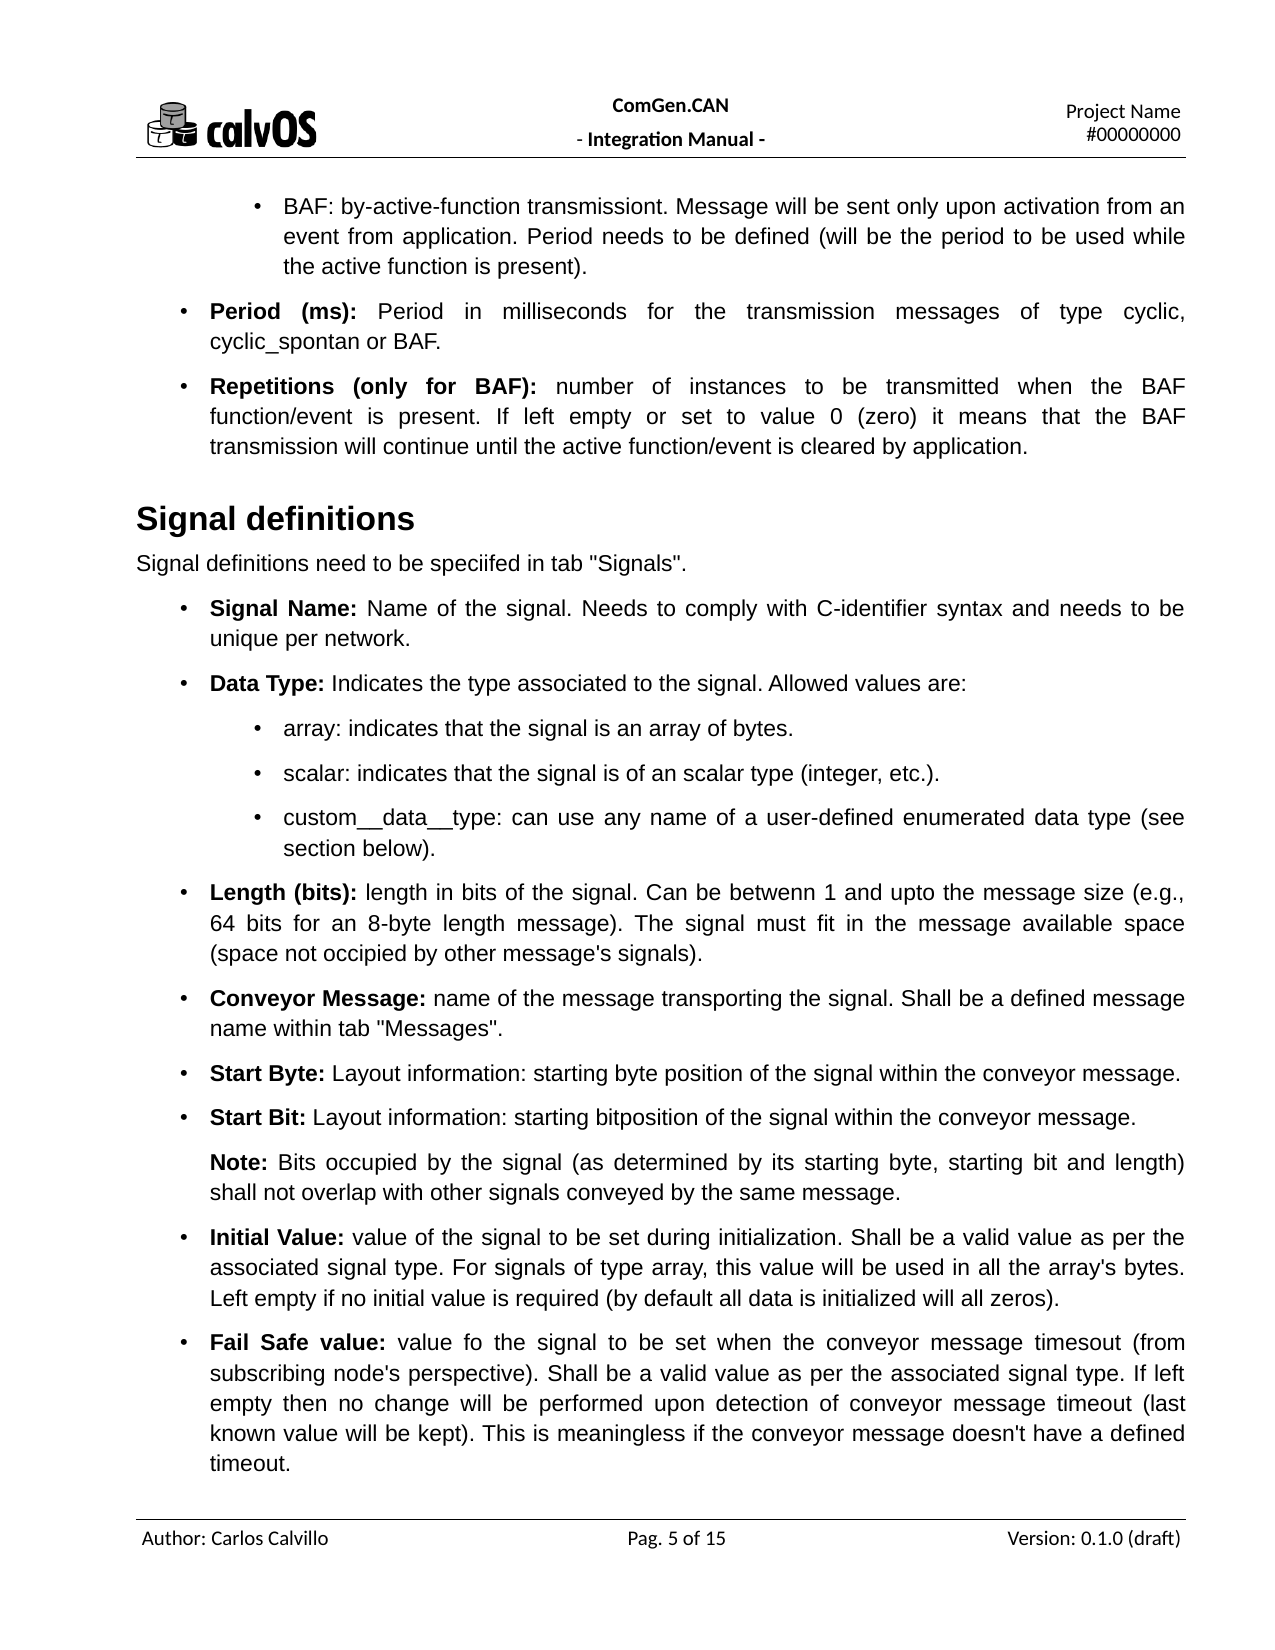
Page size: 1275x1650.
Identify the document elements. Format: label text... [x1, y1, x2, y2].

list scalar: indicates that the signal is of an scalar type (integer, etc.). [254, 759, 1186, 786]
list Data Type: Indicates the type associated to the signal. Allowed values are: [180, 670, 1186, 696]
list Signal Name: Name of the signal. Needs to comply with C-identifier syntax and needs to be unique per network. [180, 595, 1186, 651]
picture [147, 102, 317, 148]
list Length (bits): length in bits of the signal. Can be betwenn 1 and upto the message size (e.g., 64 bits for an 8-byte length message). The signal must fit in the message available space (space not occipied by other message's signals). [180, 879, 1186, 966]
list Start Bit: Layout information: starting bitposition of the signal within the conveyor message. [180, 1104, 1186, 1131]
text Signal definitions need to be speciifed in tab "Signals". [136, 550, 1186, 576]
list custom__data__type: can use any name of a user-defined enumerated data type (see section below). [254, 804, 1186, 861]
list Conveyor Message: name of the message transporting the signal. Shall be a defined message name within tab "Messages". [180, 984, 1186, 1041]
list Fail Safe value: value fo the signal to be set when the conveyor message timesout (from subscribing node's perspective). Shall be a valid value as per the associated signal type. If left empty then no change will be performed upon detection of conveyor message timeout (last known value will be kept). This is meaningless if the conveyor message doesn't have a defined timeout. [180, 1329, 1186, 1476]
subtitle Signal definitions [136, 499, 1186, 538]
list Initial Value: value of the signal to be set during initialization. Shall be a valid value as per the associated signal type. For signals of type array, this value will be used in all the array's bytes. Left empty if no initial value is required (by default all data is initialized will all zeros). [180, 1224, 1186, 1311]
list BAF: by-active-function transmissiont. Message will be sent only upon activation from an event from application. Period needs to be defined (will be the period to be used while the active function is present). [254, 193, 1186, 279]
list Start Byte: Layout information: starting byte position of the signal within the conveyor message. [180, 1059, 1186, 1086]
list Note: Bits occupied by the signal (as determined by its starting byte, starting bit and length) shall not overlap with other signals conveyed by the same message. [180, 1149, 1186, 1206]
list array: indicates that the signal is an array of bytes. [254, 715, 1186, 741]
list Period (ms): Period in milliseconds for the transmission messages of type cyclic, cyclic_spontan or BAF. [180, 298, 1186, 354]
list Repetitions (only for BAF): number of instances to be transmitted when the BAF function/event is present. If left empty or set to value 0 (zero) it means that the BAF transmission will continue until the active function/event is cleared by application. [180, 373, 1186, 460]
